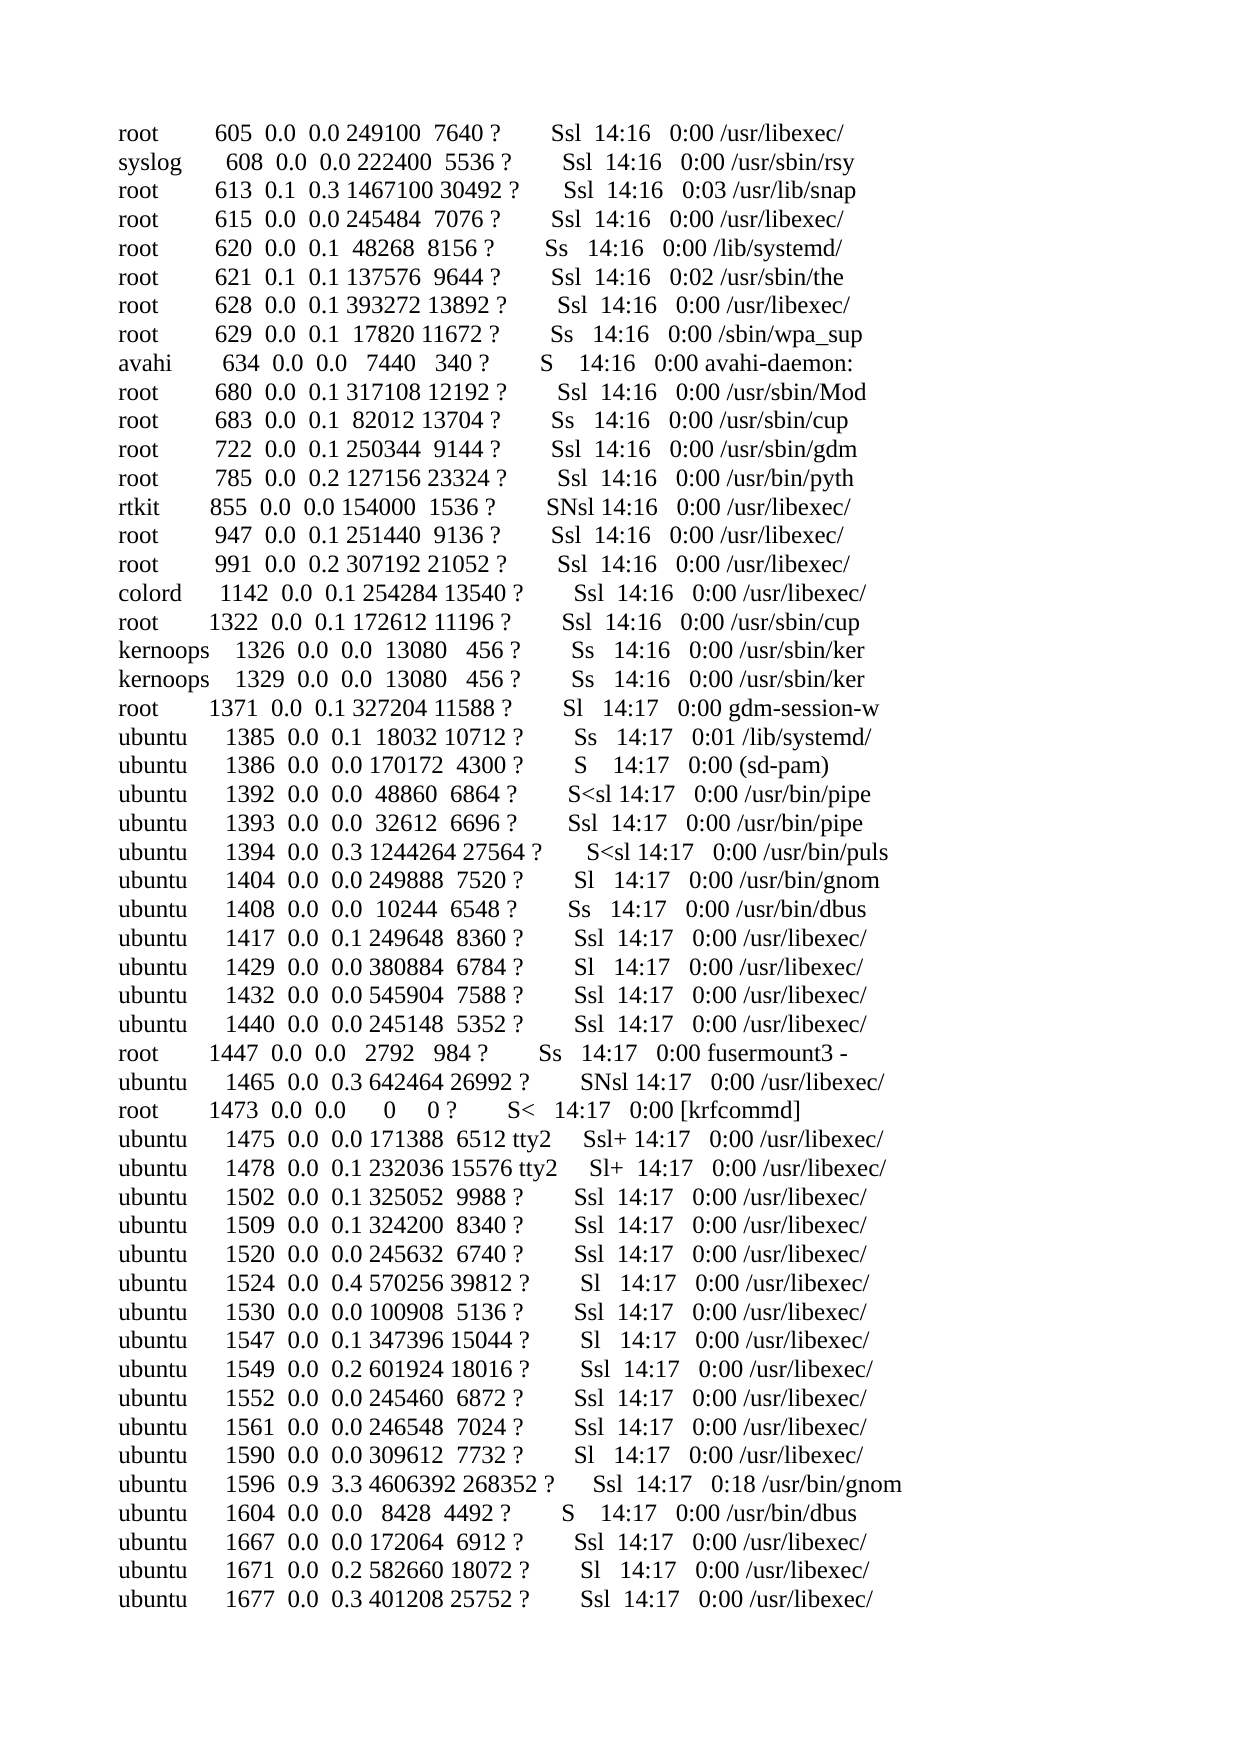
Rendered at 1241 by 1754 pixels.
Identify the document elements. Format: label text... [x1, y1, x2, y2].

text root 1322 0.0 0.1 172612 11196 ? Ssl 14:16 0:00 /usr/sbin/cup [118, 607, 1122, 636]
text ubuntu 1408 0.0 0.0 10244 6548 ? Ss 14:17 0:00 /usr/bin/dbus [118, 894, 1122, 923]
text ubuntu 1596 0.9 3.3 4606392 268352 ? Ssl 14:17 0:18 /usr/bin/gnom [118, 1469, 1122, 1498]
text kernoops 1326 0.0 0.0 13080 456 ? Ss 14:16 0:00 /usr/sbin/ker [118, 636, 1122, 664]
text root 1447 0.0 0.0 2792 984 ? Ss 14:17 0:00 fusermount3 - [118, 1038, 1122, 1067]
text syslog 608 0.0 0.0 222400 5536 ? Ssl 14:16 0:00 /usr/sbin/rsy [118, 147, 1122, 176]
text ubuntu 1386 0.0 0.0 170172 4300 ? S 14:17 0:00 (sd-pam) [118, 751, 1122, 779]
text root 680 0.0 0.1 317108 12192 ? Ssl 14:16 0:00 /usr/sbin/Mod [118, 377, 1122, 406]
text root 683 0.0 0.1 82012 13704 ? Ss 14:16 0:00 /usr/sbin/cup [118, 406, 1122, 434]
text ubuntu 1549 0.0 0.2 601924 18016 ? Ssl 14:17 0:00 /usr/libexec/ [118, 1354, 1122, 1383]
text root 621 0.1 0.1 137576 9644 ? Ssl 14:16 0:02 /usr/sbin/the [118, 262, 1122, 291]
text ubuntu 1465 0.0 0.3 642464 26992 ? SNsl 14:17 0:00 /usr/libexec/ [118, 1067, 1122, 1096]
text avahi 634 0.0 0.0 7440 340 ? S 14:16 0:00 avahi-daemon: [118, 348, 1122, 377]
text root 722 0.0 0.1 250344 9144 ? Ssl 14:16 0:00 /usr/sbin/gdm [118, 434, 1122, 463]
text root 620 0.0 0.1 48268 8156 ? Ss 14:16 0:00 /lib/systemd/ [118, 233, 1122, 262]
text ubuntu 1520 0.0 0.0 245632 6740 ? Ssl 14:17 0:00 /usr/libexec/ [118, 1239, 1122, 1268]
text root 785 0.0 0.2 127156 23324 ? Ssl 14:16 0:00 /usr/bin/pyth [118, 463, 1122, 492]
text ubuntu 1677 0.0 0.3 401208 25752 ? Ssl 14:17 0:00 /usr/libexec/ [118, 1584, 1122, 1613]
text colord 1142 0.0 0.1 254284 13540 ? Ssl 14:16 0:00 /usr/libexec/ [118, 578, 1122, 607]
text kernoops 1329 0.0 0.0 13080 456 ? Ss 14:16 0:00 /usr/sbin/ker [118, 664, 1122, 693]
text root 629 0.0 0.1 17820 11672 ? Ss 14:16 0:00 /sbin/wpa_sup [118, 319, 1122, 348]
text ubuntu 1604 0.0 0.0 8428 4492 ? S 14:17 0:00 /usr/bin/dbus [118, 1498, 1122, 1527]
text ubuntu 1524 0.0 0.4 570256 39812 ? Sl 14:17 0:00 /usr/libexec/ [118, 1268, 1122, 1297]
text ubuntu 1394 0.0 0.3 1244264 27564 ? S<sl 14:17 0:00 /usr/bin/puls [118, 837, 1122, 866]
text root 605 0.0 0.0 249100 7640 ? Ssl 14:16 0:00 /usr/libexec/ [118, 118, 1122, 147]
text ubuntu 1552 0.0 0.0 245460 6872 ? Ssl 14:17 0:00 /usr/libexec/ [118, 1383, 1122, 1412]
text root 1473 0.0 0.0 0 0 ? S< 14:17 0:00 [krfcommd] [118, 1096, 1122, 1124]
text ubuntu 1440 0.0 0.0 245148 5352 ? Ssl 14:17 0:00 /usr/libexec/ [118, 1009, 1122, 1038]
text rtkit 855 0.0 0.0 154000 1536 ? SNsl 14:16 0:00 /usr/libexec/ [118, 492, 1122, 521]
text ubuntu 1530 0.0 0.0 100908 5136 ? Ssl 14:17 0:00 /usr/libexec/ [118, 1297, 1122, 1326]
text ubuntu 1590 0.0 0.0 309612 7732 ? Sl 14:17 0:00 /usr/libexec/ [118, 1441, 1122, 1469]
text ubuntu 1509 0.0 0.1 324200 8340 ? Ssl 14:17 0:00 /usr/libexec/ [118, 1211, 1122, 1239]
text ubuntu 1432 0.0 0.0 545904 7588 ? Ssl 14:17 0:00 /usr/libexec/ [118, 981, 1122, 1009]
text root 628 0.0 0.1 393272 13892 ? Ssl 14:16 0:00 /usr/libexec/ [118, 291, 1122, 319]
text ubuntu 1393 0.0 0.0 32612 6696 ? Ssl 14:17 0:00 /usr/bin/pipe [118, 808, 1122, 837]
text root 947 0.0 0.1 251440 9136 ? Ssl 14:16 0:00 /usr/libexec/ [118, 521, 1122, 549]
text ubuntu 1547 0.0 0.1 347396 15044 ? Sl 14:17 0:00 /usr/libexec/ [118, 1326, 1122, 1354]
text ubuntu 1478 0.0 0.1 232036 15576 tty2 Sl+ 14:17 0:00 /usr/libexec/ [118, 1153, 1122, 1182]
text ubuntu 1404 0.0 0.0 249888 7520 ? Sl 14:17 0:00 /usr/bin/gnom [118, 866, 1122, 894]
text root 613 0.1 0.3 1467100 30492 ? Ssl 14:16 0:03 /usr/lib/snap [118, 176, 1122, 204]
text ubuntu 1502 0.0 0.1 325052 9988 ? Ssl 14:17 0:00 /usr/libexec/ [118, 1182, 1122, 1211]
text ubuntu 1475 0.0 0.0 171388 6512 tty2 Ssl+ 14:17 0:00 /usr/libexec/ [118, 1124, 1122, 1153]
text root 615 0.0 0.0 245484 7076 ? Ssl 14:16 0:00 /usr/libexec/ [118, 204, 1122, 233]
text ubuntu 1385 0.0 0.1 18032 10712 ? Ss 14:17 0:01 /lib/systemd/ [118, 722, 1122, 751]
text ubuntu 1392 0.0 0.0 48860 6864 ? S<sl 14:17 0:00 /usr/bin/pipe [118, 779, 1122, 808]
text ubuntu 1417 0.0 0.1 249648 8360 ? Ssl 14:17 0:00 /usr/libexec/ [118, 923, 1122, 952]
text ubuntu 1429 0.0 0.0 380884 6784 ? Sl 14:17 0:00 /usr/libexec/ [118, 952, 1122, 981]
text ubuntu 1671 0.0 0.2 582660 18072 ? Sl 14:17 0:00 /usr/libexec/ [118, 1556, 1122, 1584]
text ubuntu 1561 0.0 0.0 246548 7024 ? Ssl 14:17 0:00 /usr/libexec/ [118, 1412, 1122, 1441]
text ubuntu 1667 0.0 0.0 172064 6912 ? Ssl 14:17 0:00 /usr/libexec/ [118, 1527, 1122, 1556]
text root 1371 0.0 0.1 327204 11588 ? Sl 14:17 0:00 gdm-session-w [118, 693, 1122, 722]
text root 991 0.0 0.2 307192 21052 ? Ssl 14:16 0:00 /usr/libexec/ [118, 549, 1122, 578]
